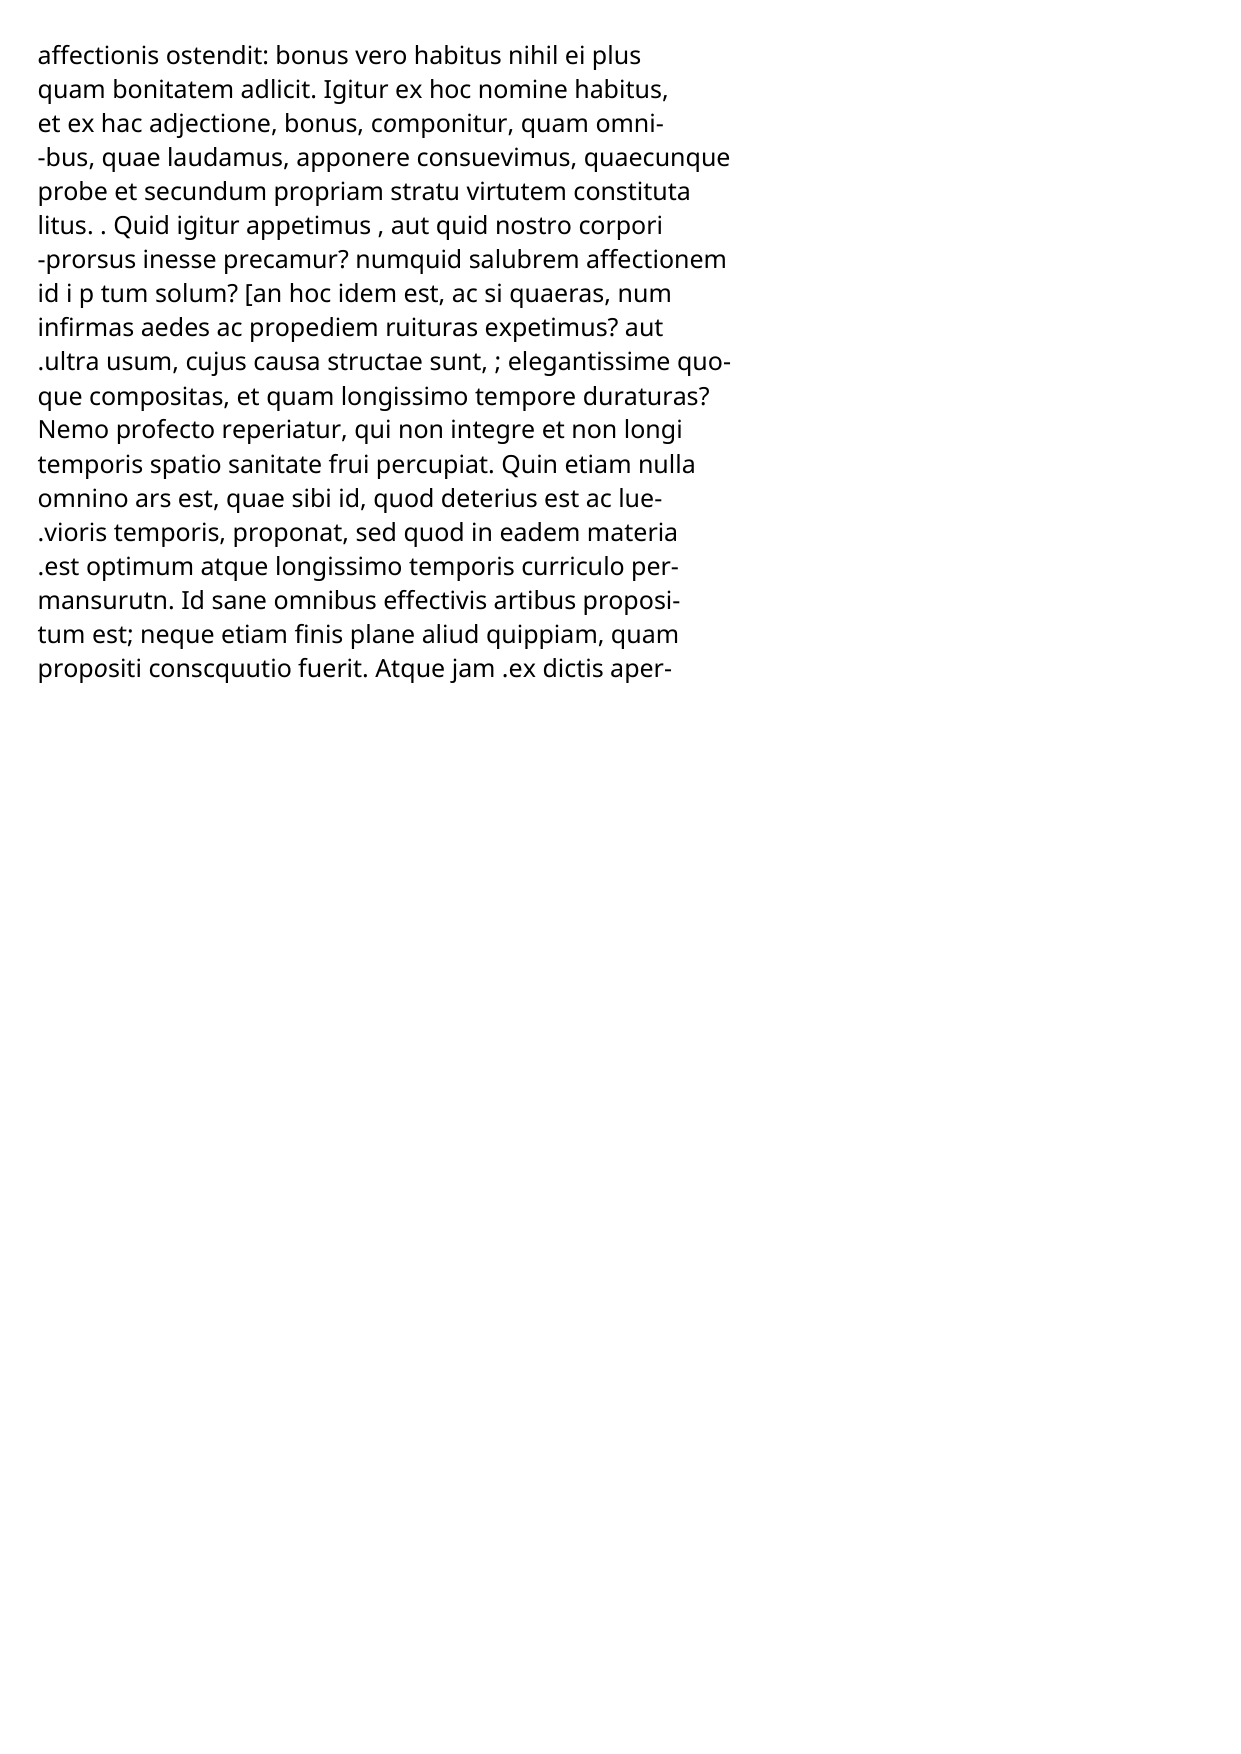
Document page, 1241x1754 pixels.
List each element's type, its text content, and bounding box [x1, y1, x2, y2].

text affectionis ostendit: bonus vero habitus nihil ei plus quam bonitatem adlicit. Igitur ex hoc nomine habitus, et ex hac adjectione, bonus, componitur, quam omni- -bus, quae laudamus, apponere consuevimus, quaecunque probe et secundum propriam stratu virtutem constituta litus. . Quid igitur appetimus , aut quid nostro corpori -prorsus inesse precamur? numquid salubrem affectionem id i p tum solum? [an hoc idem est, ac si quaeras, num infirmas aedes ac propediem ruituras expetimus? aut .ultra usum, cujus causa structae sunt, ; elegantissime quo- que compositas, et quam longissimo tempore duraturas? Nemo profecto reperiatur, qui non integre et non longi temporis spatio sanitate frui percupiat. Quin etiam nulla omnino ars est, quae sibi id, quod deterius est ac lue- .vioris temporis, proponat, sed quod in eadem materia .est optimum atque longissimo temporis curriculo per- mansurutn. Id sane omnibus effectivis artibus proposi- tum est; neque etiam finis plane aliud quippiam, quam propositi conscquutio fuerit. Atque jam .ex dictis aper- [37, 37, 1203, 685]
